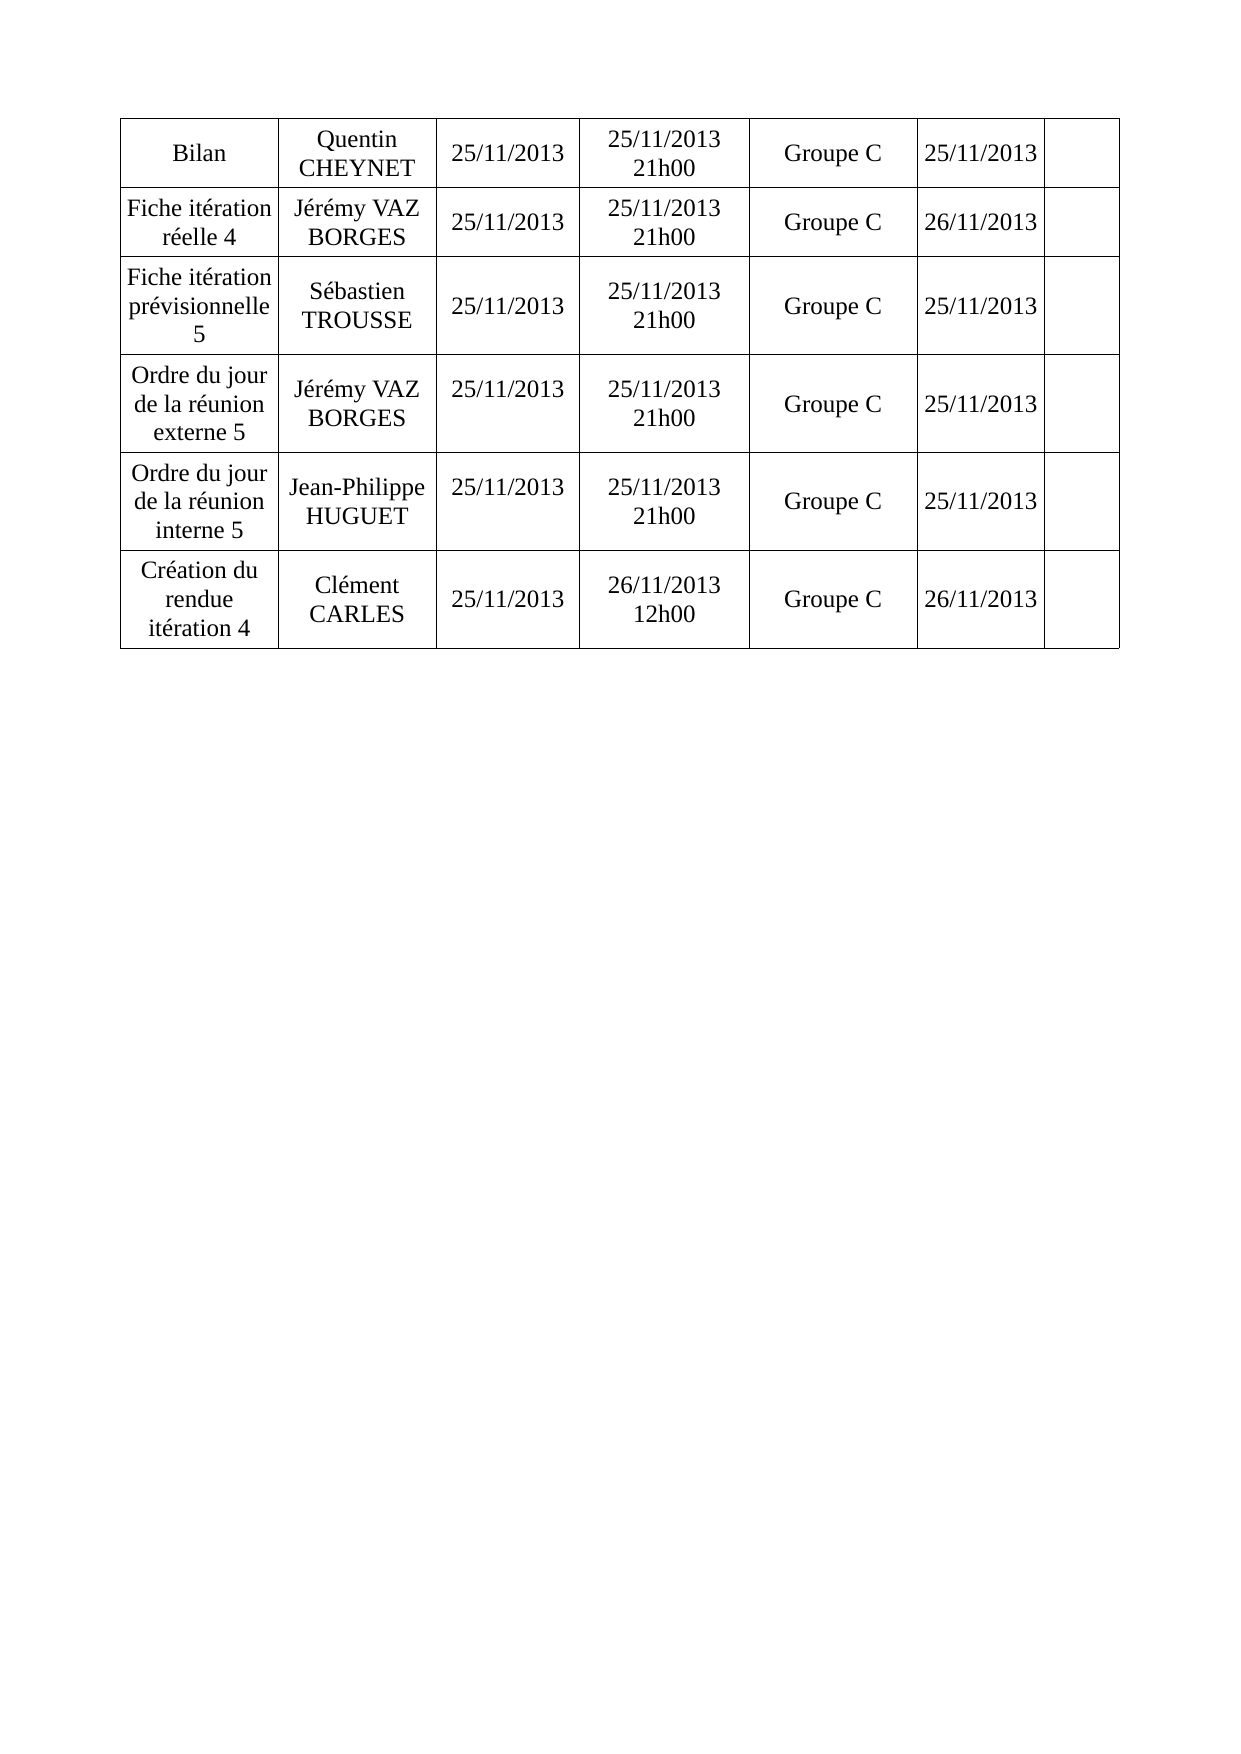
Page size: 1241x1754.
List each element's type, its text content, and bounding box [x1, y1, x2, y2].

table_cell Clément CARLES [279, 551, 436, 647]
table_cell 25/11/2013 [437, 188, 579, 256]
table_cell Groupe C [750, 188, 917, 256]
table_cell 25/11/2013 [437, 119, 579, 187]
table_cell [1045, 188, 1119, 256]
table_cell 25/11/2013 21h00 [580, 257, 749, 354]
table_cell Jérémy VAZ BORGES [279, 355, 436, 452]
table_cell Groupe C [750, 119, 917, 187]
table_cell Groupe C [750, 355, 917, 452]
table_cell Groupe C [750, 551, 917, 647]
table_cell Groupe C [750, 453, 917, 550]
table_cell 25/11/2013 [437, 453, 579, 550]
table_cell [1045, 119, 1119, 187]
table_cell Sébastien TROUSSE [279, 257, 436, 354]
table_cell Groupe C [750, 257, 917, 354]
table_cell [1045, 355, 1119, 452]
table_cell Ordre du jour de la réunion externe 5 [121, 355, 278, 452]
table_cell Bilan [121, 119, 278, 187]
table_cell 26/11/2013 12h00 [580, 551, 749, 647]
table_cell [1045, 257, 1119, 354]
table_cell 26/11/2013 [918, 188, 1044, 256]
table_cell 25/11/2013 [918, 119, 1044, 187]
table_cell Quentin CHEYNET [279, 119, 436, 187]
table_cell 26/11/2013 [918, 551, 1044, 647]
table_cell Création du rendue itération 4 [121, 551, 278, 647]
table_cell 25/11/2013 21h00 [580, 355, 749, 452]
table_cell [1045, 551, 1119, 647]
table_cell 25/11/2013 [918, 355, 1044, 452]
table_cell 25/11/2013 [437, 355, 579, 452]
table_cell Jean-Philippe HUGUET [279, 453, 436, 550]
table_cell 25/11/2013 [437, 551, 579, 647]
table_cell Fiche itération réelle 4 [121, 188, 278, 256]
table_cell [1045, 453, 1119, 550]
table_cell 25/11/2013 21h00 [580, 119, 749, 187]
table_cell 25/11/2013 [918, 453, 1044, 550]
table_cell 25/11/2013 21h00 [580, 453, 749, 550]
table_cell 25/11/2013 [918, 257, 1044, 354]
table_cell 25/11/2013 [437, 257, 579, 354]
table_cell Fiche itération prévisionnelle 5 [121, 257, 278, 354]
table_cell Ordre du jour de la réunion interne 5 [121, 453, 278, 550]
table_cell Jérémy VAZ BORGES [279, 188, 436, 256]
table_cell 25/11/2013 21h00 [580, 188, 749, 256]
